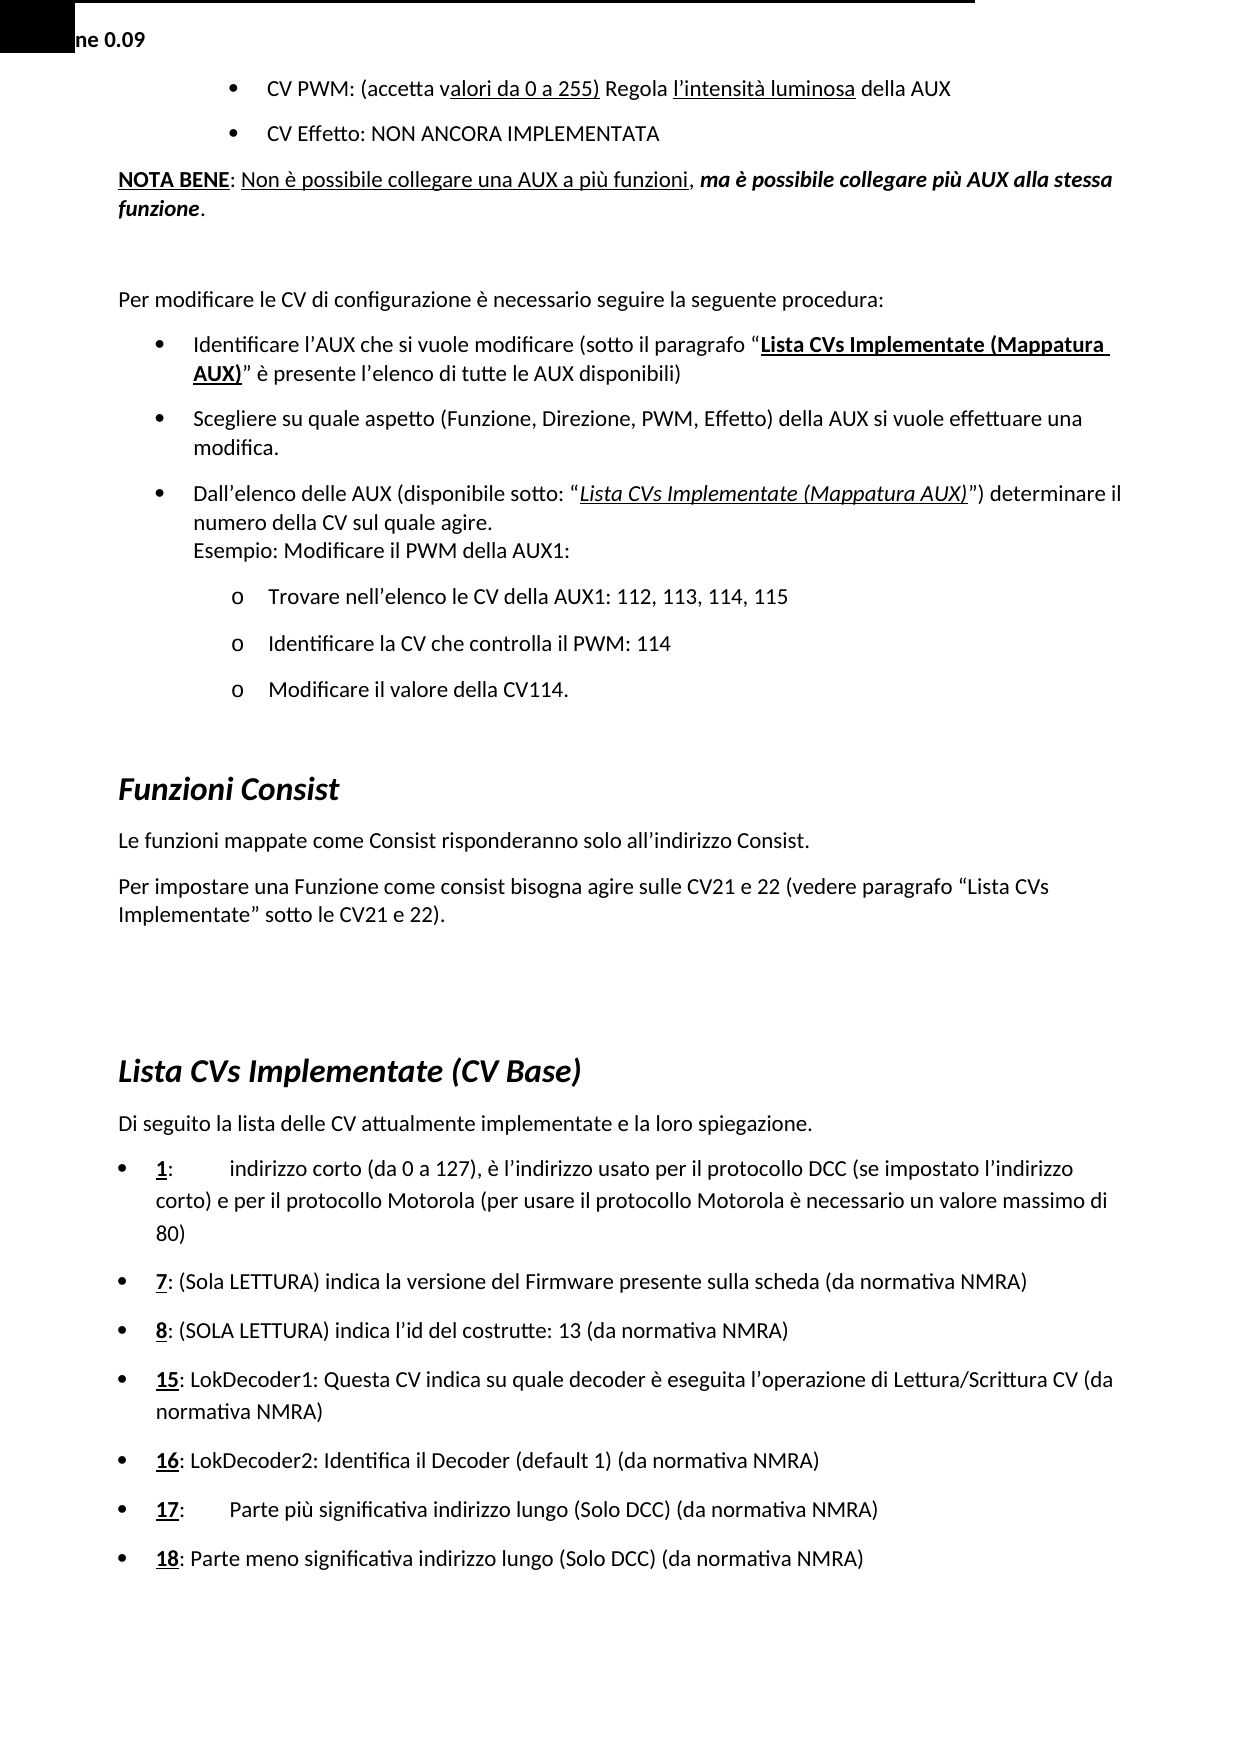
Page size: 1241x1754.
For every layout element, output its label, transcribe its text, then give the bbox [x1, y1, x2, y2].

text Le funzioni mappate come Consist risponderanno solo all’indirizzo Consist. [118, 826, 1122, 854]
list Modificare il valore della CV114. [231, 676, 1122, 705]
list 8: (SOLA LETTURA) indica l’id del costrutte: 13 (da normativa NMRA) [118, 1316, 1122, 1344]
list Dall’elenco delle AUX (disponibile sotto: “Lista CVs Implementate (Mappatura AUX)”) determinare il numero della CV sul quale agire. Esempio: Modificare il PWM della AUX1: [156, 479, 1122, 565]
subtitle Funzioni Consist [118, 768, 1122, 808]
text Di seguito la lista delle CV attualmente implementate e la loro spiegazione. [118, 1109, 1122, 1137]
text Per modificare le CV di configurazione è necessario seguire la seguente procedura: [118, 285, 1122, 313]
list Identificare l’AUX che si vuole modificare (sotto il paragrafo “Lista CVs Implementate (Mappatura AUX)” è presente l’elenco di tutte le AUX disponibili) [156, 330, 1122, 387]
list 16: LokDecoder2: Identifica il Decoder (default 1) (da normativa NMRA) [118, 1446, 1122, 1474]
list CV PWM: (accetta valori da 0 a 255) Regola l’intensità luminosa della AUX [229, 74, 1122, 102]
list Identificare la CV che controlla il PWM: 114 [231, 629, 1122, 658]
list 17: Parte più significativa indirizzo lungo (Solo DCC) (da normativa NMRA) [118, 1495, 1122, 1523]
list CV Effetto: NON ANCORA IMPLEMENTATA [229, 119, 1122, 147]
text Per impostare una Funzione come consist bisogna agire sulle CV21 e 22 (vedere paragrafo “Lista CVs Implementate” sotto le CV21 e 22). [118, 872, 1122, 929]
list 1: indirizzo corto (da 0 a 127), è l’indirizzo usato per il protocollo DCC (se impostato l’indirizzo corto) e per il protocollo Motorola (per usare il protocollo Motorola è necessario un valore massimo di 80) [118, 1154, 1122, 1247]
list 18: Parte meno significativa indirizzo lungo (Solo DCC) (da normativa NMRA) [118, 1544, 1122, 1572]
list 7: (Sola LETTURA) indica la versione del Firmware presente sulla scheda (da normativa NMRA) [118, 1267, 1122, 1296]
list Trovare nell’elenco le CV della AUX1: 112, 113, 114, 115 [231, 582, 1122, 611]
text NOTA BENE: Non è possibile collegare una AUX a più funzioni, ma è possibile collegare più AUX alla stessa funzione. [118, 165, 1122, 222]
list 15: LokDecoder1: Questa CV indica su quale decoder è eseguita l’operazione di Lettura/Scrittura CV (da normativa NMRA) [118, 1365, 1122, 1425]
list Scegliere su quale aspetto (Funzione, Direzione, PWM, Effetto) della AUX si vuole effettuare una modifica. [156, 404, 1122, 461]
subtitle Lista CVs Implementate (CV Base) [118, 1050, 1122, 1091]
